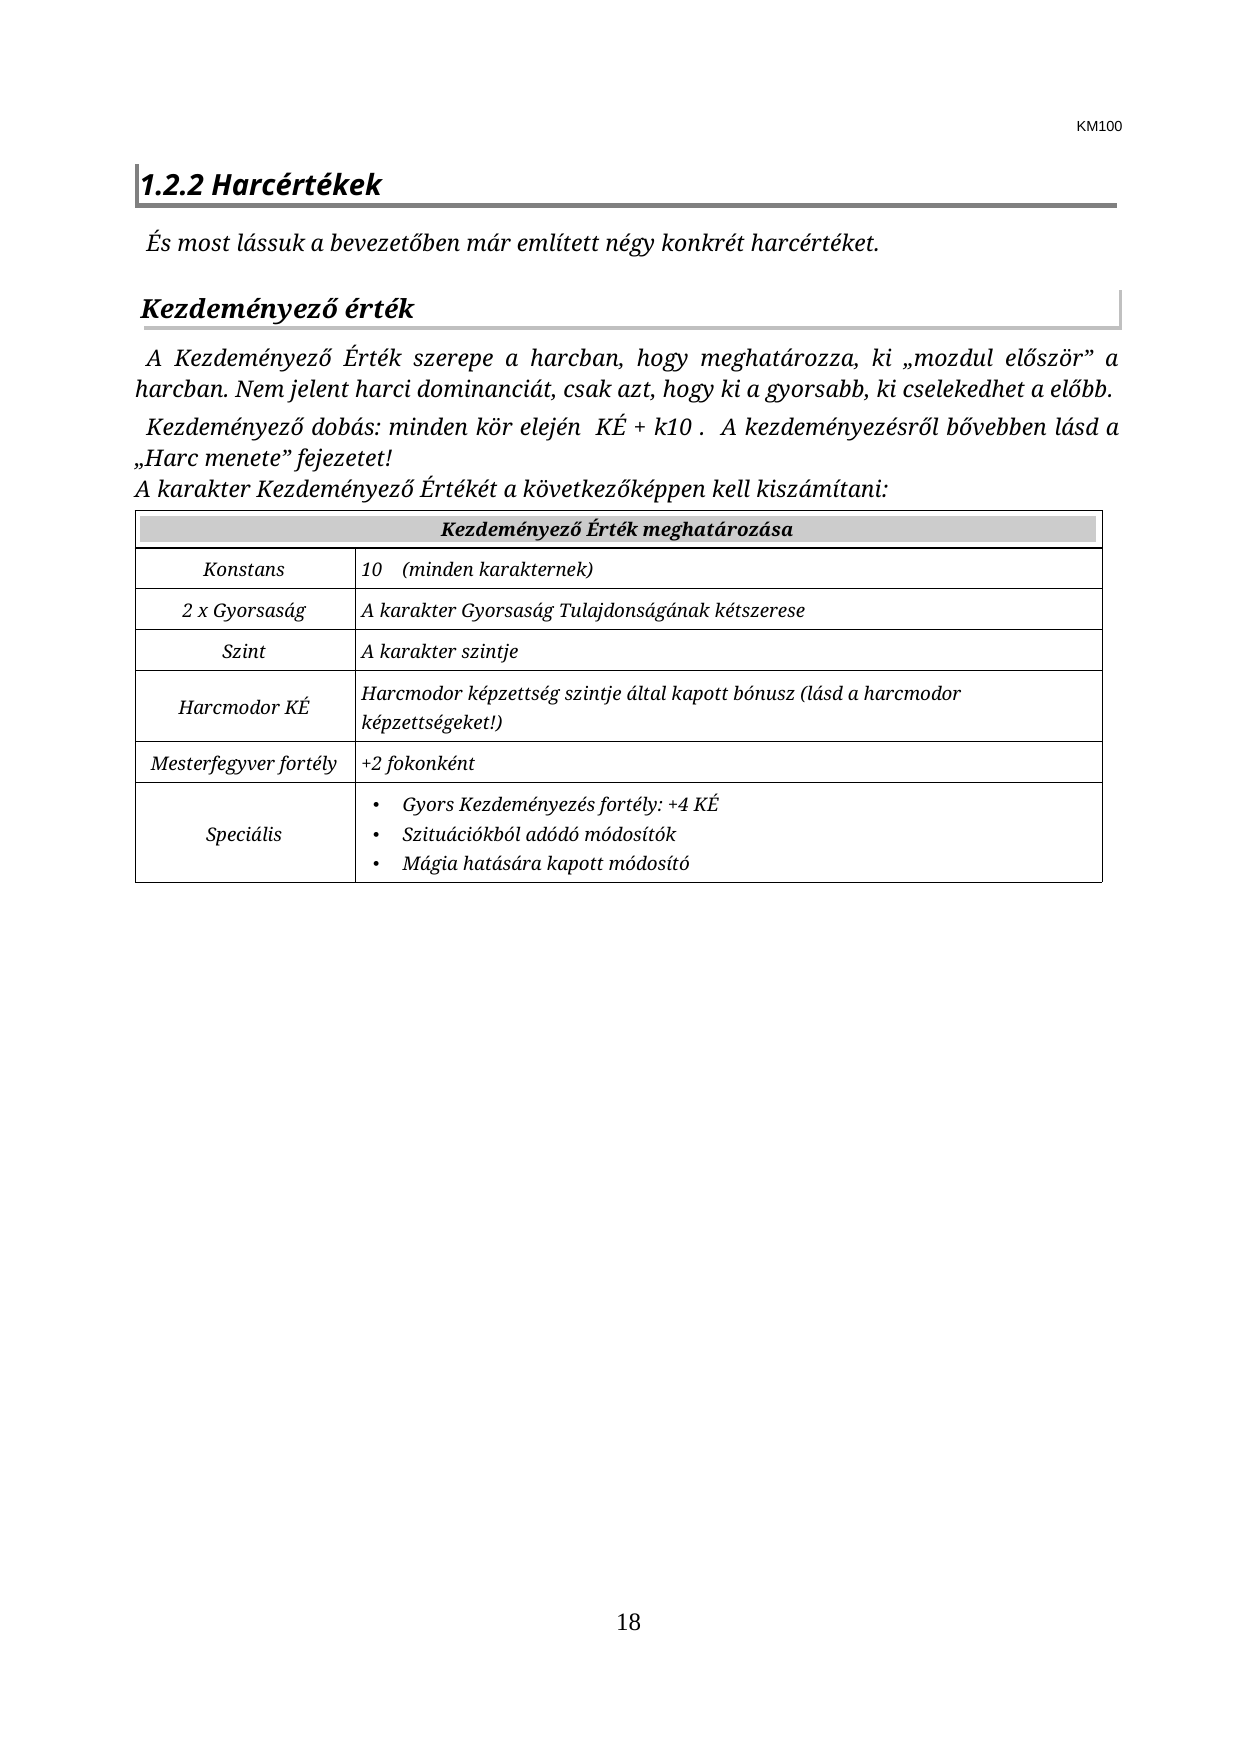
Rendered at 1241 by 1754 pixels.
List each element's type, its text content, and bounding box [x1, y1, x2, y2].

table_cell Speciális [136, 783, 355, 882]
table_cell Konstans [136, 549, 355, 588]
table_cell +2 fokonként [356, 742, 1102, 782]
subtitle Harcértékek [139, 164, 1122, 204]
text És most lássuk a bevezetőben már említett négy konkrét harcértéket. [134, 227, 1122, 258]
table_cell Harcmodor KÉ [136, 671, 355, 741]
text A Kezdeményező Érték szerepe a harcban, hogy meghatározza, ki „mozdul először” a harcban. Nem jelent harci dominanciát, csak azt, hogy ki a gyorsabb, ki cselekedhet a előbb. [134, 342, 1122, 404]
table_cell A karakter szintje [356, 630, 1102, 670]
text Kezdeményező dobás: minden kör elején KÉ + k10 . A kezdeményezésről bővebben lásd a „Harc menete” fejezetet! A karakter Kezdeményező Értékét a következőképpen kell kiszámítani: [134, 411, 1122, 504]
subtitle Kezdeményező érték [140, 290, 1118, 326]
table_cell 10 (minden karakternek) [356, 549, 1102, 588]
table_cell 2 x Gyorsaság [136, 589, 355, 629]
table_cell Mesterfegyver fortély [136, 742, 355, 782]
table_cell Szint [136, 630, 355, 670]
table_cell A karakter Gyorsaság Tulajdonságának kétszerese [356, 589, 1102, 629]
table_cell Harcmodor képzettség szintje által kapott bónusz (lásd a harcmodor képzettségeket!) [356, 671, 1102, 741]
table_cell Gyors Kezdeményezés fortély: +4 KÉ Szituációkból adódó módosítók Mágia hatására kapott módosító [356, 783, 1102, 882]
table_header Kezdeményező Érték meghatározása [136, 511, 1102, 547]
